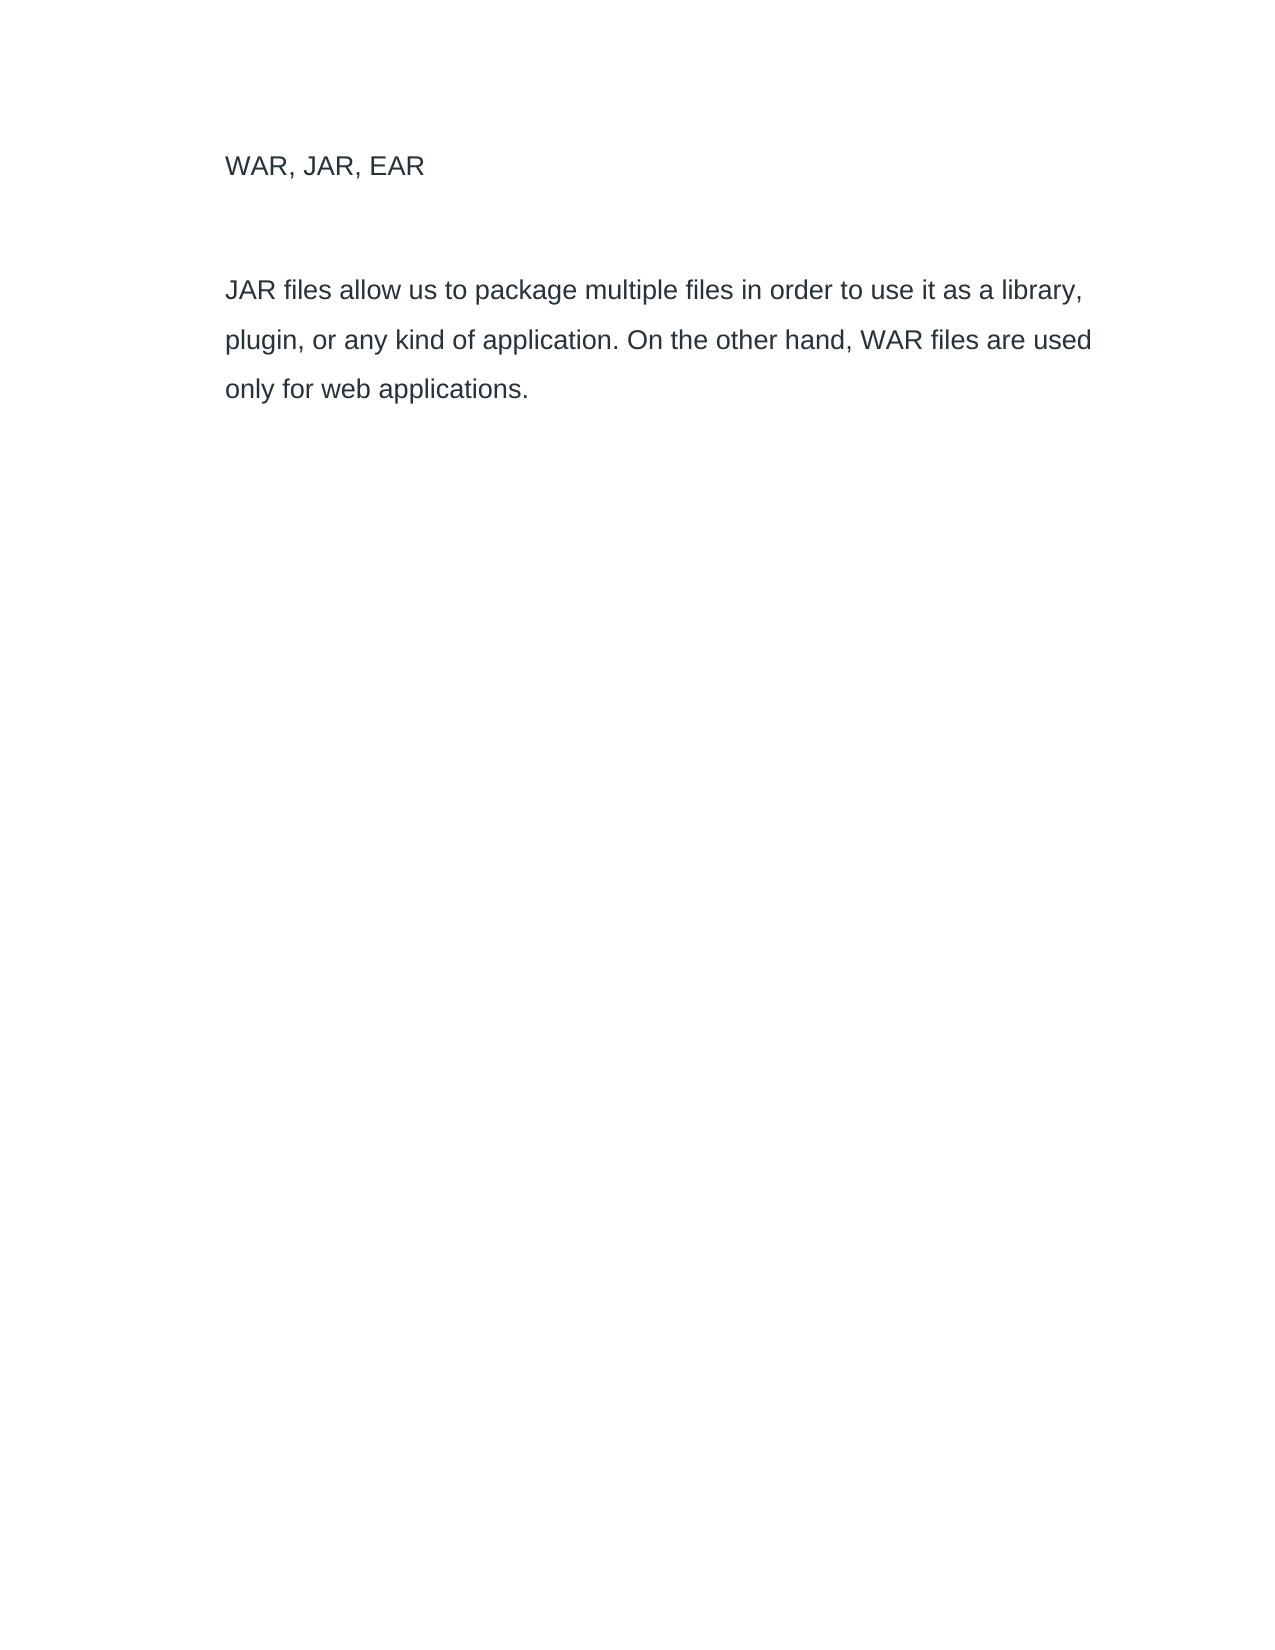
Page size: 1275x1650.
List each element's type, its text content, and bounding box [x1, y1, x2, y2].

text JAR files allow us to package multiple files in order to use it as a library, plugin, or any kind of application. On the other hand, WAR files are used only for web applications. [225, 274, 1125, 404]
text WAR, JAR, EAR [225, 150, 1125, 181]
